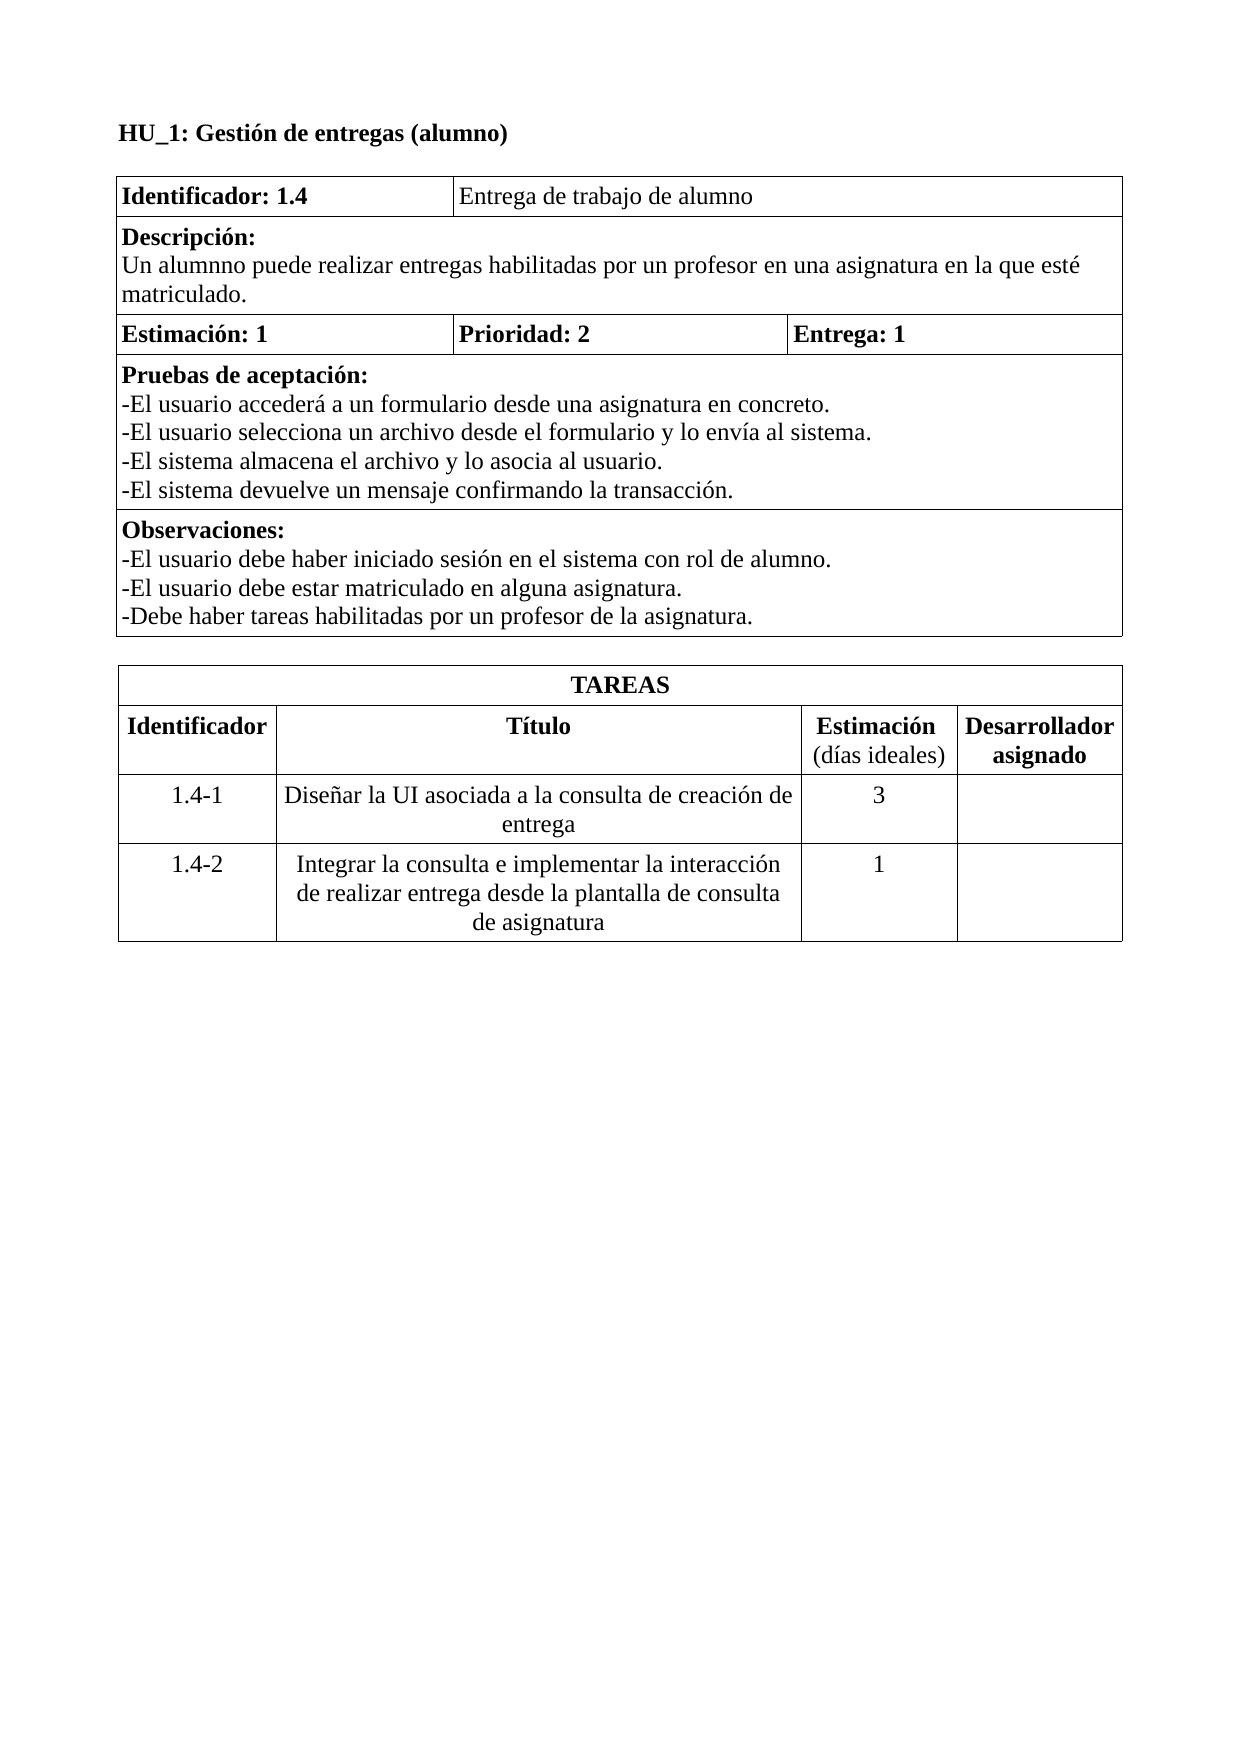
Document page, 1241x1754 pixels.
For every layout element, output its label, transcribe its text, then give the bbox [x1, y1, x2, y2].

table_cell Diseñar la UI asociada a la consulta de creación de entrega [277, 775, 801, 843]
table_cell [958, 844, 1122, 941]
table_cell Título [277, 706, 801, 774]
table_cell 1 [802, 844, 957, 941]
table_header TAREAS [119, 666, 1122, 705]
table_cell Entrega: 1 [788, 315, 1122, 354]
table_cell 1.4-2 [119, 844, 276, 941]
table_cell 3 [802, 775, 957, 843]
table_cell Integrar la consulta e implementar la interacción de realizar entrega desde la plantalla de consulta de asignatura [277, 844, 801, 941]
table_cell Estimación (días ideales) [802, 706, 957, 774]
table_cell Desarrollador asignado [958, 706, 1122, 774]
table_cell Observaciones: -El usuario debe haber iniciado sesión en el sistema con rol de alumno. -El usuario debe estar matriculado en alguna asignatura. -Debe haber tareas habilitadas por un profesor de la asignatura. [117, 510, 1122, 636]
table_cell Descripción: Un alumnno puede realizar entregas habilitadas por un profesor en una asignatura en la que esté matriculado. [117, 217, 1122, 314]
table_cell [958, 775, 1122, 843]
table_cell Prioridad: 2 [454, 315, 787, 354]
text HU_1: Gestión de entregas (alumno) [118, 118, 1122, 147]
table_header Entrega de trabajo de alumno [454, 177, 1122, 216]
table_cell Identificador [119, 706, 276, 774]
table_cell Pruebas de aceptación: -El usuario accederá a un formulario desde una asignatura en concreto. -El usuario selecciona un archivo desde el formulario y lo envía al sistema. -El sistema almacena el archivo y lo asocia al usuario. -El sistema devuelve un mensaje confirmando la transacción. [117, 355, 1122, 509]
table_cell Estimación: 1 [117, 315, 453, 354]
table_header Identificador: 1.4 [117, 177, 453, 216]
table_cell 1.4-1 [119, 775, 276, 843]
